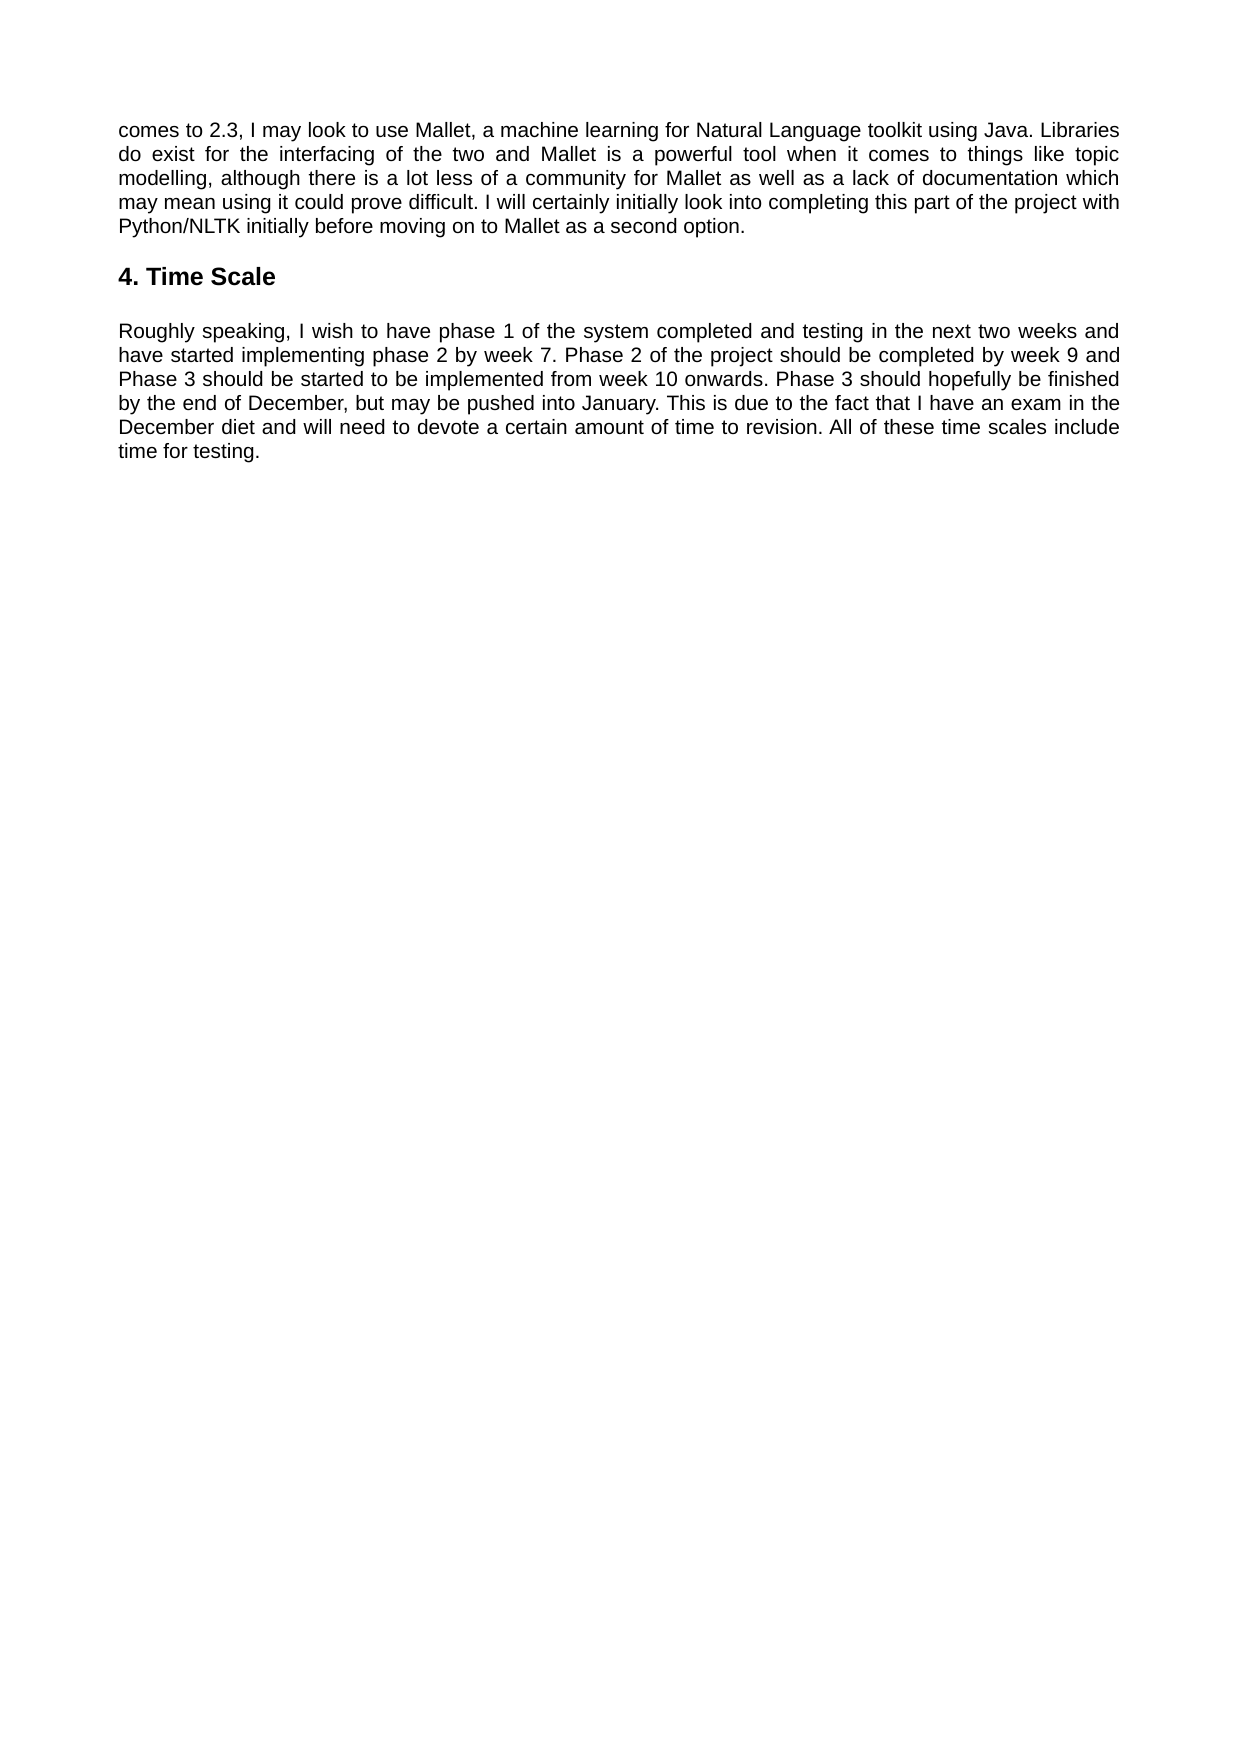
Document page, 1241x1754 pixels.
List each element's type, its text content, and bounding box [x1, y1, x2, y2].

text comes to 2.3, I may look to use Mallet, a machine learning for Natural Language toolkit using Java. Libraries do exist for the interfacing of the two and Mallet is a powerful tool when it comes to things like topic modelling, although there is a lot less of a community for Mallet as well as a lack of documentation which may mean using it could prove difficult. I will certainly initially look into completing this part of the project with Python/NLTK initially before moving on to Mallet as a second option. [118, 118, 1122, 238]
text 4. Time Scale [118, 262, 1122, 291]
text Roughly speaking, I wish to have phase 1 of the system completed and testing in the next two weeks and have started implementing phase 2 by week 7. Phase 2 of the project should be completed by week 9 and Phase 3 should be started to be implemented from week 10 onwards. Phase 3 should hopefully be finished by the end of December, but may be pushed into January. This is due to the fact that I have an exam in the December diet and will need to devote a certain amount of time to revision. All of these time scales include time for testing. [118, 319, 1122, 463]
